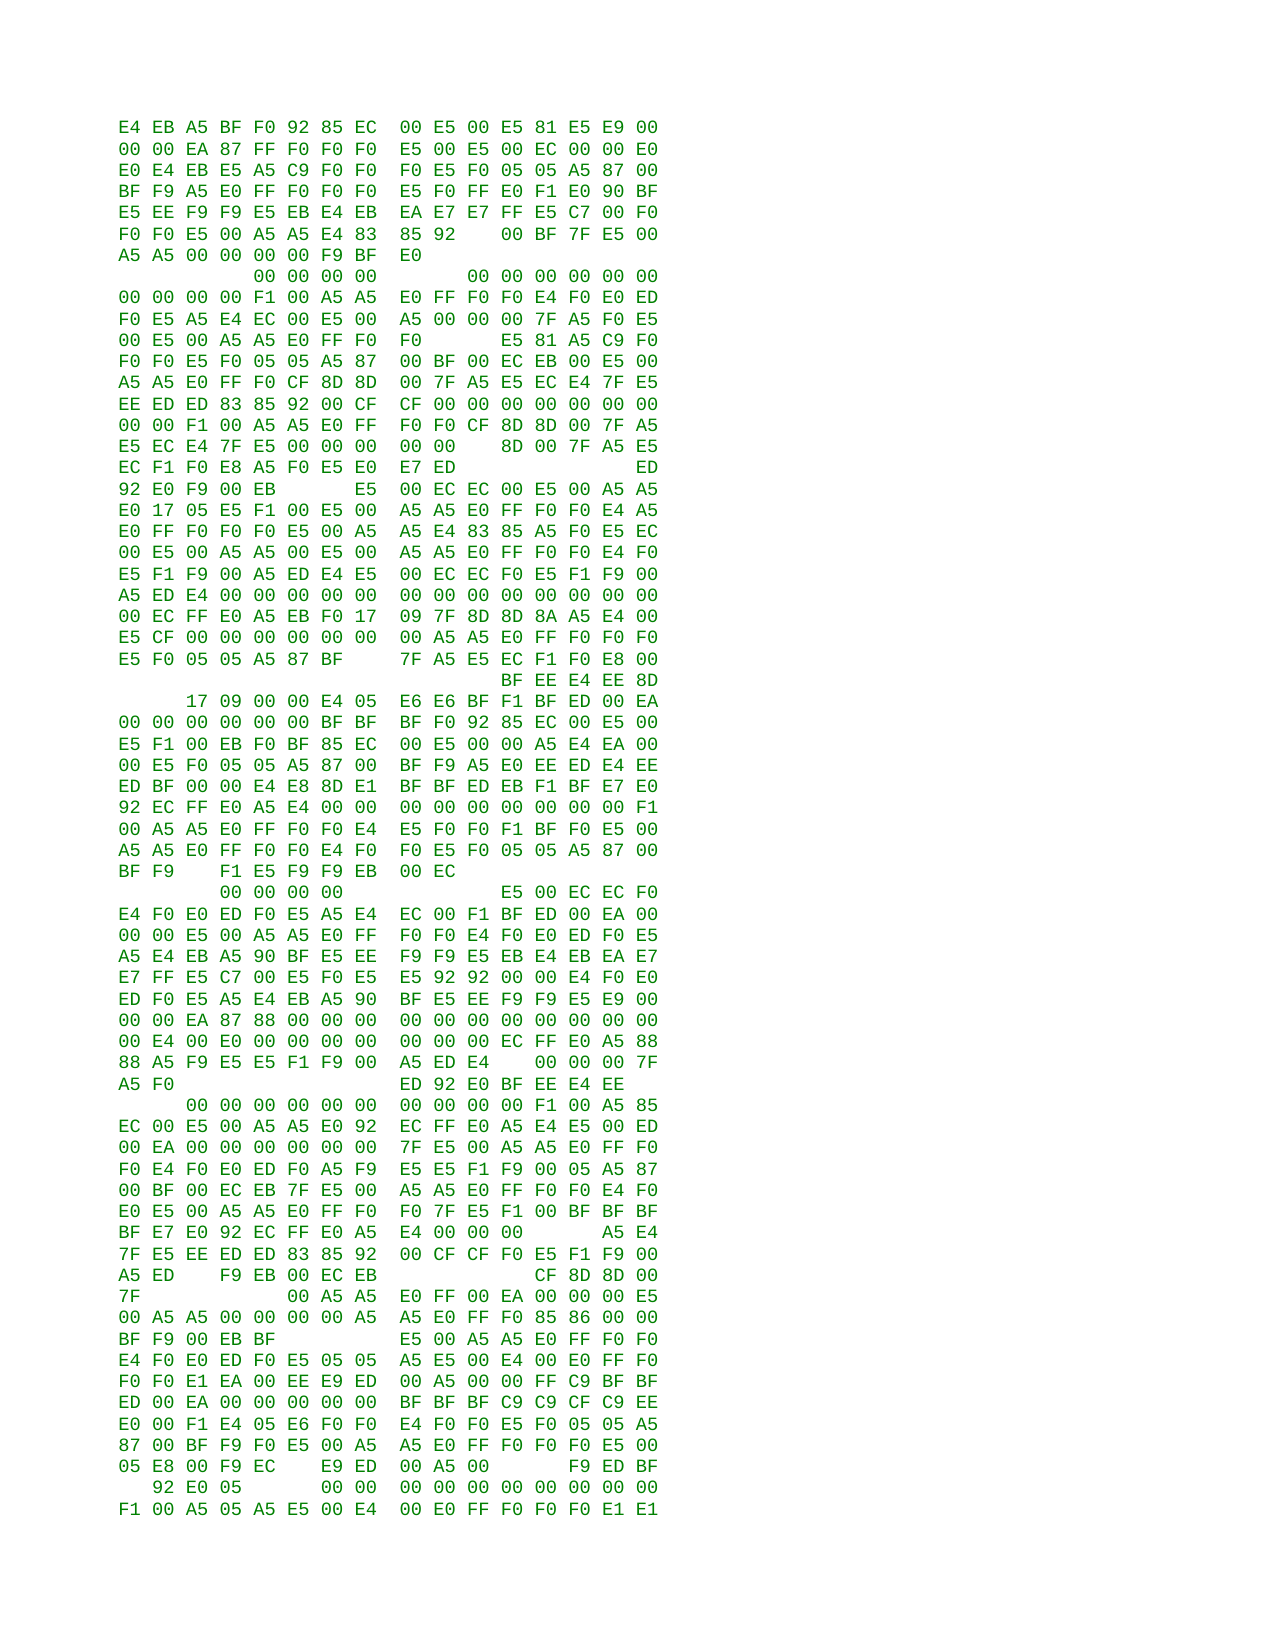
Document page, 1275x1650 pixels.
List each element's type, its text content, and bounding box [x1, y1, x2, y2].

text 92 E0 F9 00 EB 09 2C E5 00 EC EC 00 E5 00 A5 A5 [118, 479, 1157, 501]
text BF F9 A5 E0 FF F0 F0 F0 E5 F0 FF E0 F1 E0 90 BF [118, 182, 1157, 203]
text E4 F0 E0 ED F0 E5 A5 E4 EC 00 F1 BF ED 00 EA 00 [118, 904, 1157, 926]
text ED BF 00 00 E4 E8 8D E1 BF BF ED EB F1 BF E7 E0 [118, 777, 1157, 798]
text 05 E8 00 F9 EC 4E E9 ED 00 A5 00 87 C9 F9 ED BF [118, 1457, 1157, 1478]
text EC F1 F0 E8 A5 F0 E5 E0 E7 ED 05 05 90 BD E6 ED [118, 458, 1157, 479]
text E0 17 05 E5 F1 00 E5 00 A5 A5 E0 FF F0 F0 E4 A5 [118, 501, 1157, 522]
text 00 00 00 00 00 00 BF BF BF F0 92 85 EC 00 E5 00 [118, 713, 1157, 734]
text C7 92 E0 05 04 3E 00 00 00 00 00 00 00 00 00 00 [118, 1478, 1157, 1499]
text E5 EE F9 F9 E5 EB E4 EB EA E7 E7 FF E5 C7 00 F0 [118, 203, 1157, 224]
text 00 00 F1 00 A5 A5 E0 FF F0 F0 CF 8D 8D 00 7F A5 [118, 416, 1157, 437]
text EE ED ED 83 85 92 00 CF CF 00 00 00 00 00 00 00 [118, 394, 1157, 416]
text E4 EB A5 BF F0 92 85 EC 00 E5 00 E5 81 E5 E9 00 [118, 118, 1157, 139]
text F0 E4 F0 E0 ED F0 A5 F9 E5 E5 F1 F9 00 05 A5 87 [118, 1159, 1157, 1181]
text E7 FF FF 00 00 00 00 C7 87 07 32 E5 00 EC EC F0 [118, 883, 1157, 904]
text 00 E5 00 A5 A5 E0 FF F0 F0 8D 87 E5 81 A5 C9 F0 [118, 331, 1157, 352]
text EC 00 E5 00 A5 A5 E0 92 EC FF E0 A5 E4 E5 00 ED [118, 1117, 1157, 1138]
text A5 A5 E0 FF F0 F0 E4 F0 F0 E5 F0 05 05 A5 87 00 [118, 841, 1157, 862]
text 00 00 E5 00 A5 A5 E0 FF F0 F0 E4 F0 E0 ED F0 E5 [118, 926, 1157, 947]
text A5 ED E4 00 00 00 00 00 00 00 00 00 00 00 00 00 [118, 586, 1157, 607]
text 00 A5 A5 E0 FF F0 F0 E4 E5 F0 F0 F1 BF F0 E5 00 [118, 819, 1157, 841]
text E5 CF 00 00 00 00 00 00 00 A5 A5 E0 FF F0 F0 F0 [118, 628, 1157, 649]
text ED 00 EA 00 00 00 00 00 BF BF BF C9 C9 CF C9 EE [118, 1393, 1157, 1414]
text A5 A5 E0 FF F0 CF 8D 8D 00 7F A5 E5 EC E4 7F E5 [118, 373, 1157, 394]
text BF E7 E0 92 EC FF E0 A5 E4 00 00 00 8D 8A A5 E4 [118, 1223, 1157, 1244]
text 7F E5 EE ED ED 83 85 92 00 CF CF F0 E5 F1 F9 00 [118, 1244, 1157, 1266]
text F0 F0 E5 00 A5 A5 E4 83 85 92 5D 00 BF 7F E5 00 [118, 224, 1157, 246]
text E1 BD FF 85 00 00 00 00 0A 29 00 00 00 00 00 00 [118, 267, 1157, 288]
text 00 EA 00 00 00 00 00 00 7F E5 00 A5 A5 E0 FF F0 [118, 1138, 1157, 1159]
text E4 F0 E0 ED F0 E5 05 05 A5 E5 00 E4 00 E0 FF F0 [118, 1351, 1157, 1372]
text 92 EC FF E0 A5 E4 00 00 00 00 00 00 00 00 00 F1 [118, 798, 1157, 819]
text 7F C7 C5 05 3A 00 A5 A5 E0 FF 00 EA 00 00 00 E5 [118, 1287, 1157, 1308]
text E5 F1 00 EB F0 BF 85 EC 00 E5 00 00 A5 E4 EA 00 [118, 734, 1157, 756]
text BF F9 00 EB BF C7 8D 8A E5 00 A5 A5 E0 FF F0 F0 [118, 1329, 1157, 1351]
text E5 F0 05 05 A5 87 BF 58 7F A5 E5 EC F1 F0 E8 00 [118, 649, 1157, 671]
text 00 BF 00 EC EB 7F E5 00 A5 A5 E0 FF F0 F0 E4 F0 [118, 1181, 1157, 1202]
text E5 F1 F9 00 A5 ED E4 E5 00 EC EC F0 E5 F1 F9 00 [118, 564, 1157, 586]
text F0 F0 E1 EA 00 EE E9 ED 00 A5 00 00 FF C9 BF BF [118, 1372, 1157, 1393]
text E5 81 E5 BF EB E4 85 DB E3 FF E0 BF EE E4 EE 8D [118, 671, 1157, 692]
text F1 00 A5 05 A5 E5 00 E4 00 E0 FF F0 F0 F0 E1 E1 [118, 1499, 1157, 1521]
text E0 FF F0 F0 F0 E5 00 A5 A5 E4 83 85 A5 F0 E5 EC [118, 522, 1157, 543]
text 00 E5 00 A5 A5 00 E5 00 A5 A5 E0 FF F0 F0 E4 F0 [118, 543, 1157, 564]
text 00 E4 00 E0 00 00 00 00 00 00 00 EC FF E0 A5 88 [118, 1032, 1157, 1053]
text A5 A5 00 00 00 00 F9 BF E0 A5 BF E8 CA A5 05 90 [118, 246, 1157, 267]
text 00 EC FF E0 A5 EB F0 17 09 7F 8D 8D 8A A5 E4 00 [118, 607, 1157, 628]
text 88 A5 F9 E5 E5 F1 F9 00 A5 ED E4 54 00 00 00 7F [118, 1053, 1157, 1074]
text BF F9 56 F1 E5 F9 F9 EB 00 EC 92 F9 F9 E4 E4 E1 [118, 862, 1157, 883]
text 08 2F 17 09 00 00 E4 05 E6 E6 BF F1 BF ED 00 EA [118, 692, 1157, 713]
text 06 37 00 00 00 00 00 00 00 00 00 00 F1 00 A5 85 [118, 1096, 1157, 1117]
text 00 00 00 00 F1 00 A5 A5 E0 FF F0 F0 E4 F0 E0 ED [118, 288, 1157, 309]
text 00 00 EA 87 88 00 00 00 00 00 00 00 00 00 00 00 [118, 1011, 1157, 1032]
text A5 ED 50 F9 EB 00 EC EB E0 E1 E6 81 CF 8D 8D 00 [118, 1266, 1157, 1287]
text A5 E4 EB A5 90 BF E5 EE F9 F9 E5 EB E4 EB EA E7 [118, 947, 1157, 968]
text 00 A5 A5 00 00 00 00 A5 A5 E0 FF F0 85 86 00 00 [118, 1308, 1157, 1329]
text 00 00 EA 87 FF F0 F0 F0 E5 00 E5 00 EC 00 00 E0 [118, 139, 1157, 161]
text E0 00 F1 E4 05 E6 F0 F0 E4 F0 F0 E5 F0 05 05 A5 [118, 1414, 1157, 1436]
text A5 F0 81 F9 E4 F9 E4 E8 ED 92 E0 BF EE E4 EE 8A [118, 1074, 1157, 1096]
text F0 E5 A5 E4 EC 00 E5 00 A5 00 00 00 7F A5 F0 E5 [118, 309, 1157, 331]
text E5 EC E4 7F E5 00 00 00 00 00 5A 8D 00 7F A5 E5 [118, 437, 1157, 458]
text 87 00 BF F9 F0 E5 00 A5 A5 E0 FF F0 F0 F0 E5 00 [118, 1436, 1157, 1457]
text E0 E4 EB E5 A5 C9 F0 F0 F0 E5 F0 05 05 A5 87 00 [118, 161, 1157, 182]
text E0 E5 00 A5 A5 E0 FF F0 F0 7F E5 F1 00 BF BF BF [118, 1202, 1157, 1223]
text E7 FF E5 C7 00 E5 F0 E5 E5 92 92 00 00 E4 F0 E0 [118, 968, 1157, 989]
text 00 E5 F0 05 05 A5 87 00 BF F9 A5 E0 EE ED E4 EE [118, 756, 1157, 777]
text ED F0 E5 A5 E4 EB A5 90 BF E5 EE F9 F9 E5 E9 00 [118, 989, 1157, 1011]
text F0 F0 E5 F0 05 05 A5 87 00 BF 00 EC EB 00 E5 00 [118, 352, 1157, 373]
